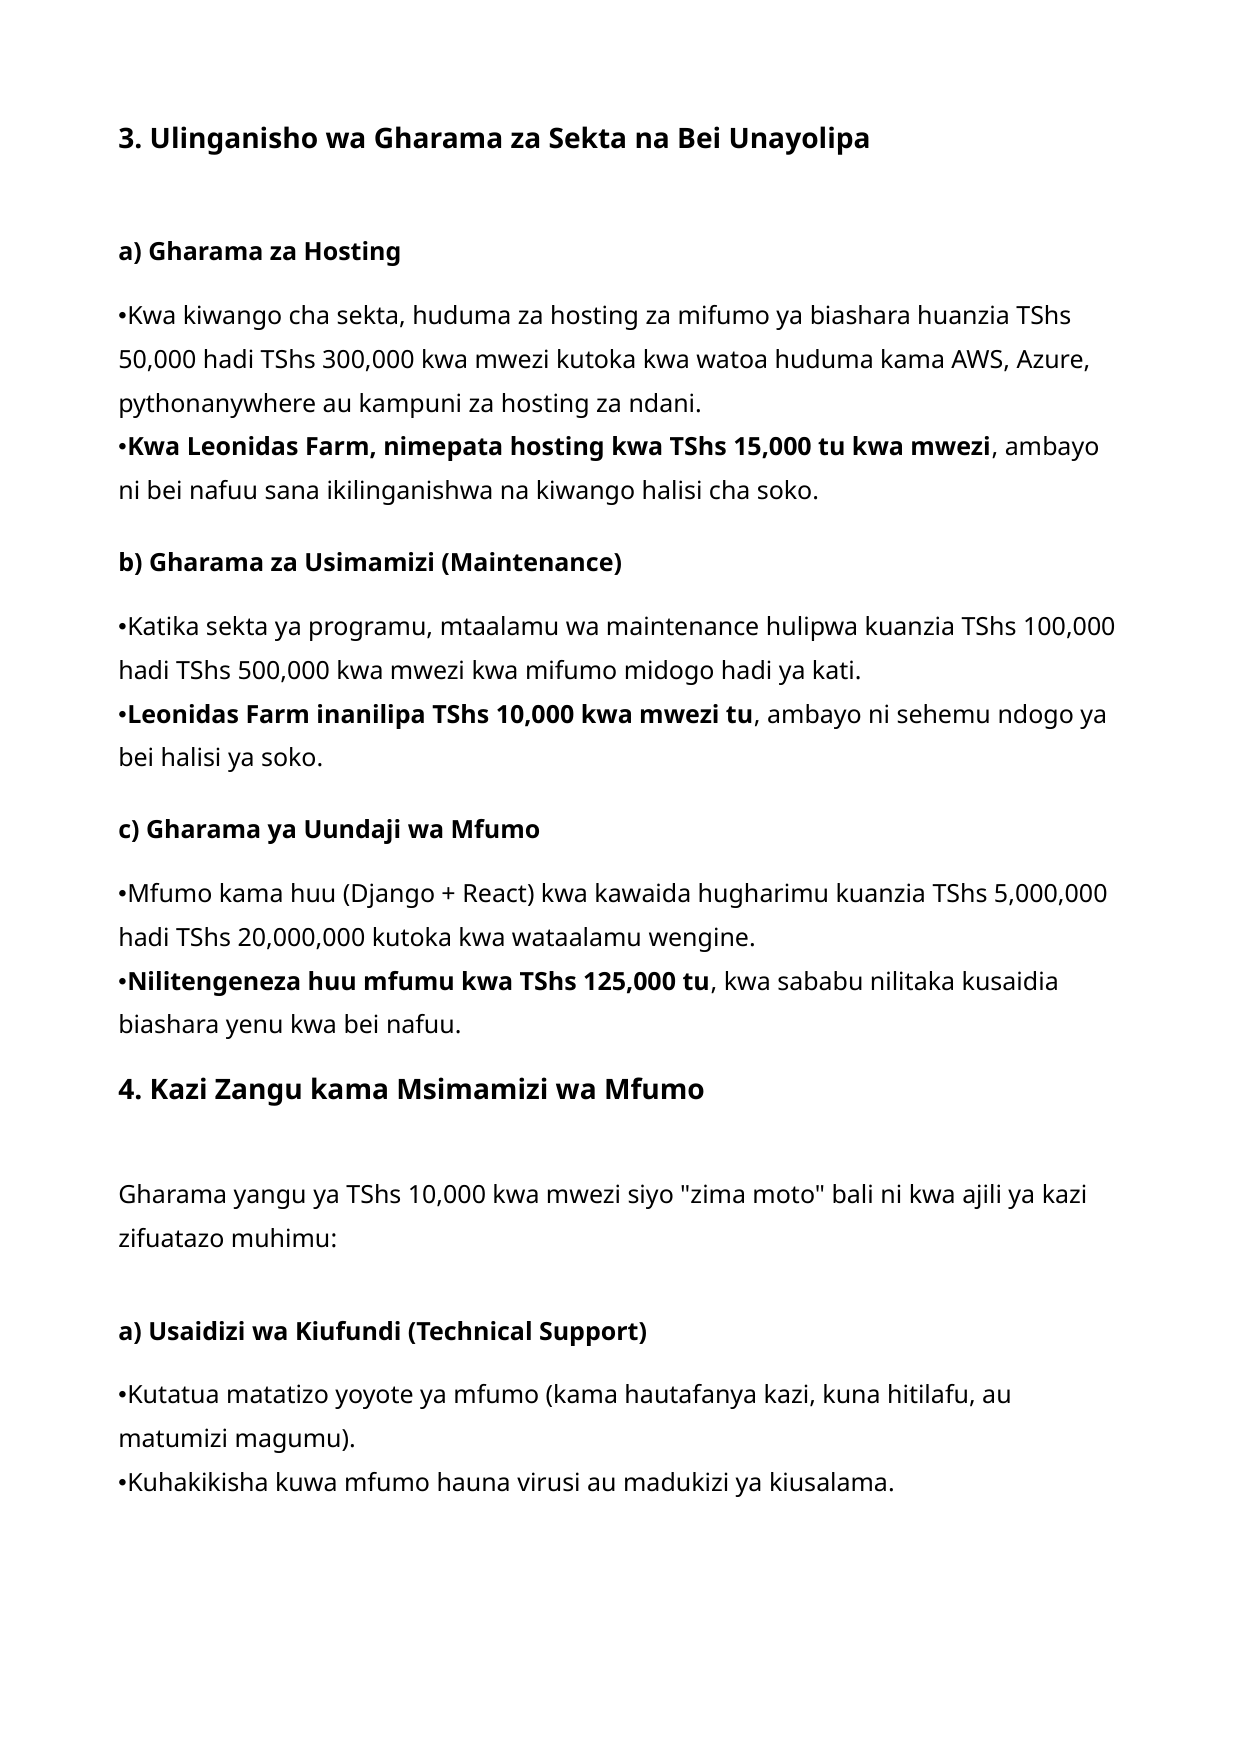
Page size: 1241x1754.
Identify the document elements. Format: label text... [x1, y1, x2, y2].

subtitle a) Gharama za Hosting [118, 224, 1122, 268]
list Leonidas Farm inanilipa TShs 10,000 kwa mwezi tu, ambayo ni sehemu ndogo ya bei halisi ya soko. [118, 687, 1122, 774]
subtitle a) Usaidizi wa Kiufundi (Technical Support) [118, 1303, 1122, 1347]
list Nilitengeneza huu mfumu kwa TShs 125,000 tu, kwa sababu nilitaka kusaidia biashara yenu kwa bei nafuu. [118, 954, 1122, 1041]
list Kuhakikisha kuwa mfumo hauna virusi au madukizi ya kiusalama. [118, 1455, 1122, 1499]
subtitle 4. Kazi Zangu kama Msimamizi wa Mfumo [118, 1069, 1122, 1108]
list Katika sekta ya programu, mtaalamu wa maintenance hulipwa kuanzia TShs 100,000 hadi TShs 500,000 kwa mwezi kwa mifumo midogo hadi ya kati. [118, 599, 1122, 687]
subtitle 3. Ulinganisho wa Gharama za Sekta na Bei Unayolipa [118, 118, 1122, 156]
text Gharama yangu ya TShs 10,000 kwa mwezi siyo "zima moto" bali ni kwa ajili ya kazi zifuatazo muhimu: [118, 1167, 1122, 1255]
list Mfumo kama huu (Django + React) kwa kawaida hugharimu kuanzia TShs 5,000,000 hadi TShs 20,000,000 kutoka kwa wataalamu wengine. [118, 866, 1122, 954]
list Kwa kiwango cha sekta, huduma za hosting za mifumo ya biashara huanzia TShs 50,000 hadi TShs 300,000 kwa mwezi kutoka kwa watoa huduma kama AWS, Azure, pythonanywhere au kampuni za hosting za ndani. [118, 288, 1122, 419]
subtitle b) Gharama za Usimamizi (Maintenance) [118, 535, 1122, 579]
subtitle c) Gharama ya Uundaji wa Mfumo [118, 802, 1122, 846]
list Kutatua matatizo yoyote ya mfumo (kama hautafanya kazi, kuna hitilafu, au matumizi magumu). [118, 1367, 1122, 1455]
list Kwa Leonidas Farm, nimepata hosting kwa TShs 15,000 tu kwa mwezi, ambayo ni bei nafuu sana ikilinganishwa na kiwango halisi cha soko. [118, 419, 1122, 507]
